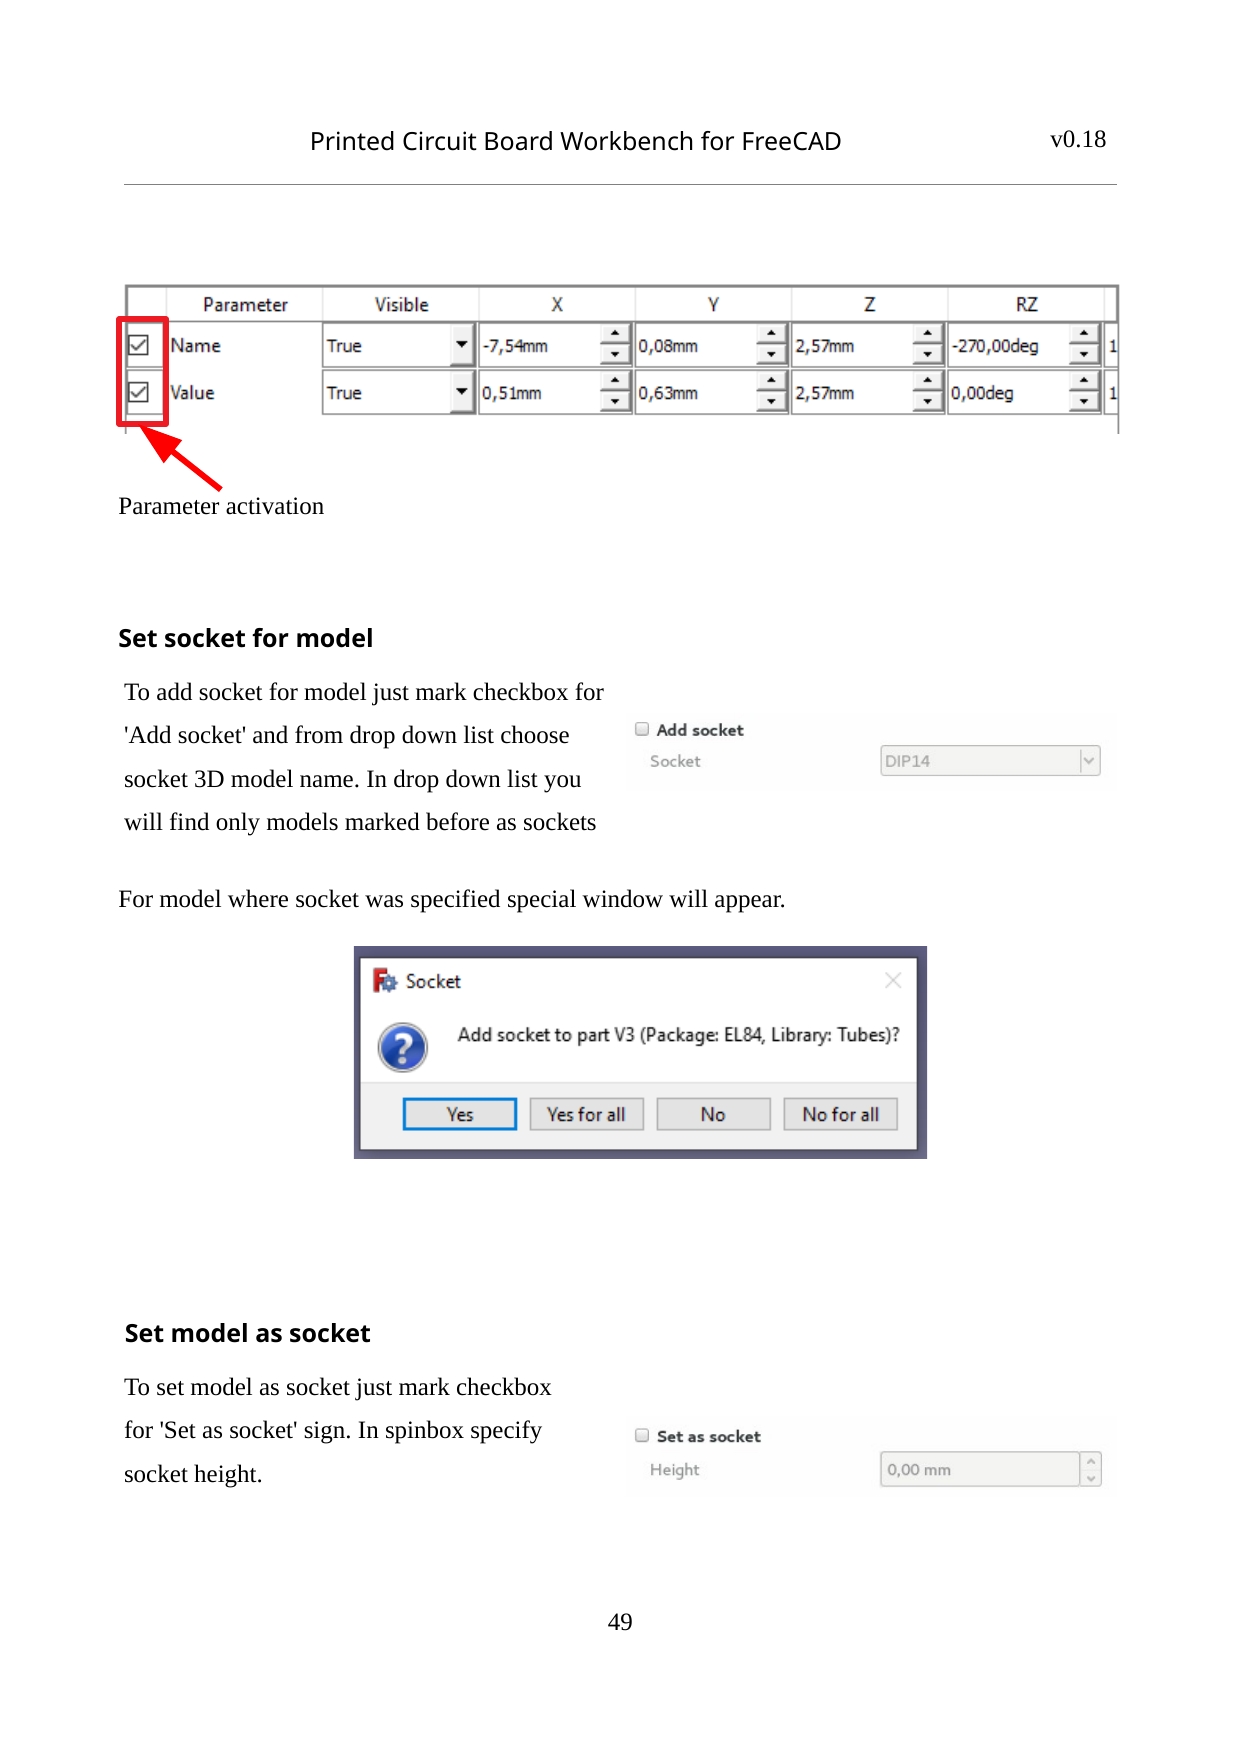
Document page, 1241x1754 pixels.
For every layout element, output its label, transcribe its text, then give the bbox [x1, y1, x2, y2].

picture [119, 277, 1121, 434]
picture [625, 1416, 1118, 1497]
text Parameter activation [118, 491, 1122, 520]
picture [119, 427, 143, 434]
table_header To set model as socket just mark checkbox for 'Set as socket' sign. In spinbox specify socket height. [118, 1367, 620, 1493]
text For model where socket was specified special window will appear. [118, 884, 1122, 913]
table_header [620, 1367, 1123, 1493]
text Set model as socket [118, 1316, 1122, 1350]
picture [353, 946, 928, 1159]
table_header To add socket for model just mark checkbox for 'Add socket' and from drop down list choose socket 3D model name. In drop down list you will find only models marked before as sockets [118, 672, 620, 841]
table_header [620, 672, 1123, 841]
text Set socket for model [118, 621, 1122, 655]
picture [625, 713, 1118, 791]
picture [122, 322, 163, 421]
